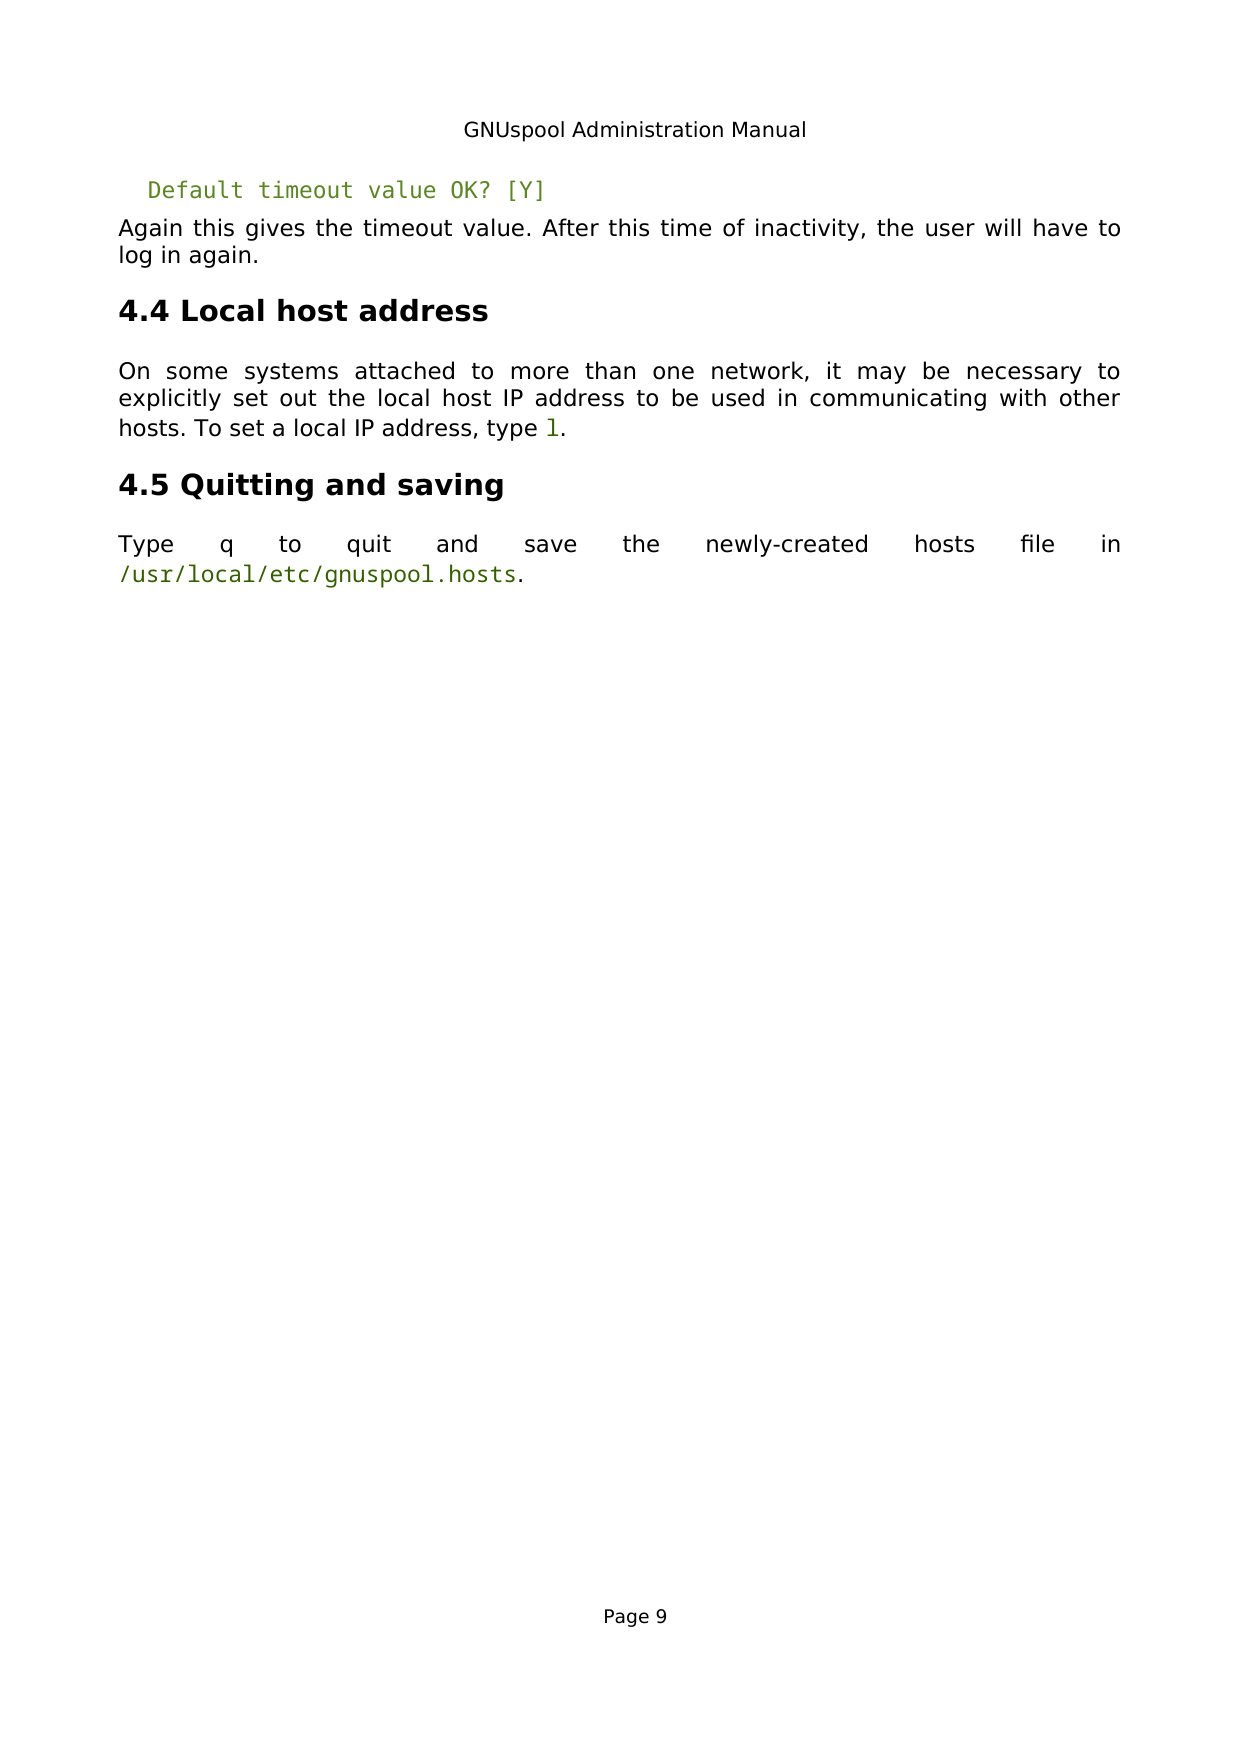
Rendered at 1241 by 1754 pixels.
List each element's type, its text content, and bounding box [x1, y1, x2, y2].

subtitle Quitting and saving [118, 468, 1123, 502]
subtitle Local host address [118, 294, 1123, 328]
text Type q to quit and save the newly-created hosts file in /usr/local/etc/gnuspool.hosts. [118, 531, 1123, 589]
text Again this gives the timeout value. After this time of inactivity, the user will have to log in again. [118, 216, 1123, 269]
text Default timeout value OK? [Y] [148, 177, 1123, 204]
text On some systems attached to more than one network, it may be necessary to explicitly set out the local host IP address to be used in communicating with other hosts. To set a local IP address, type l. [118, 358, 1123, 443]
